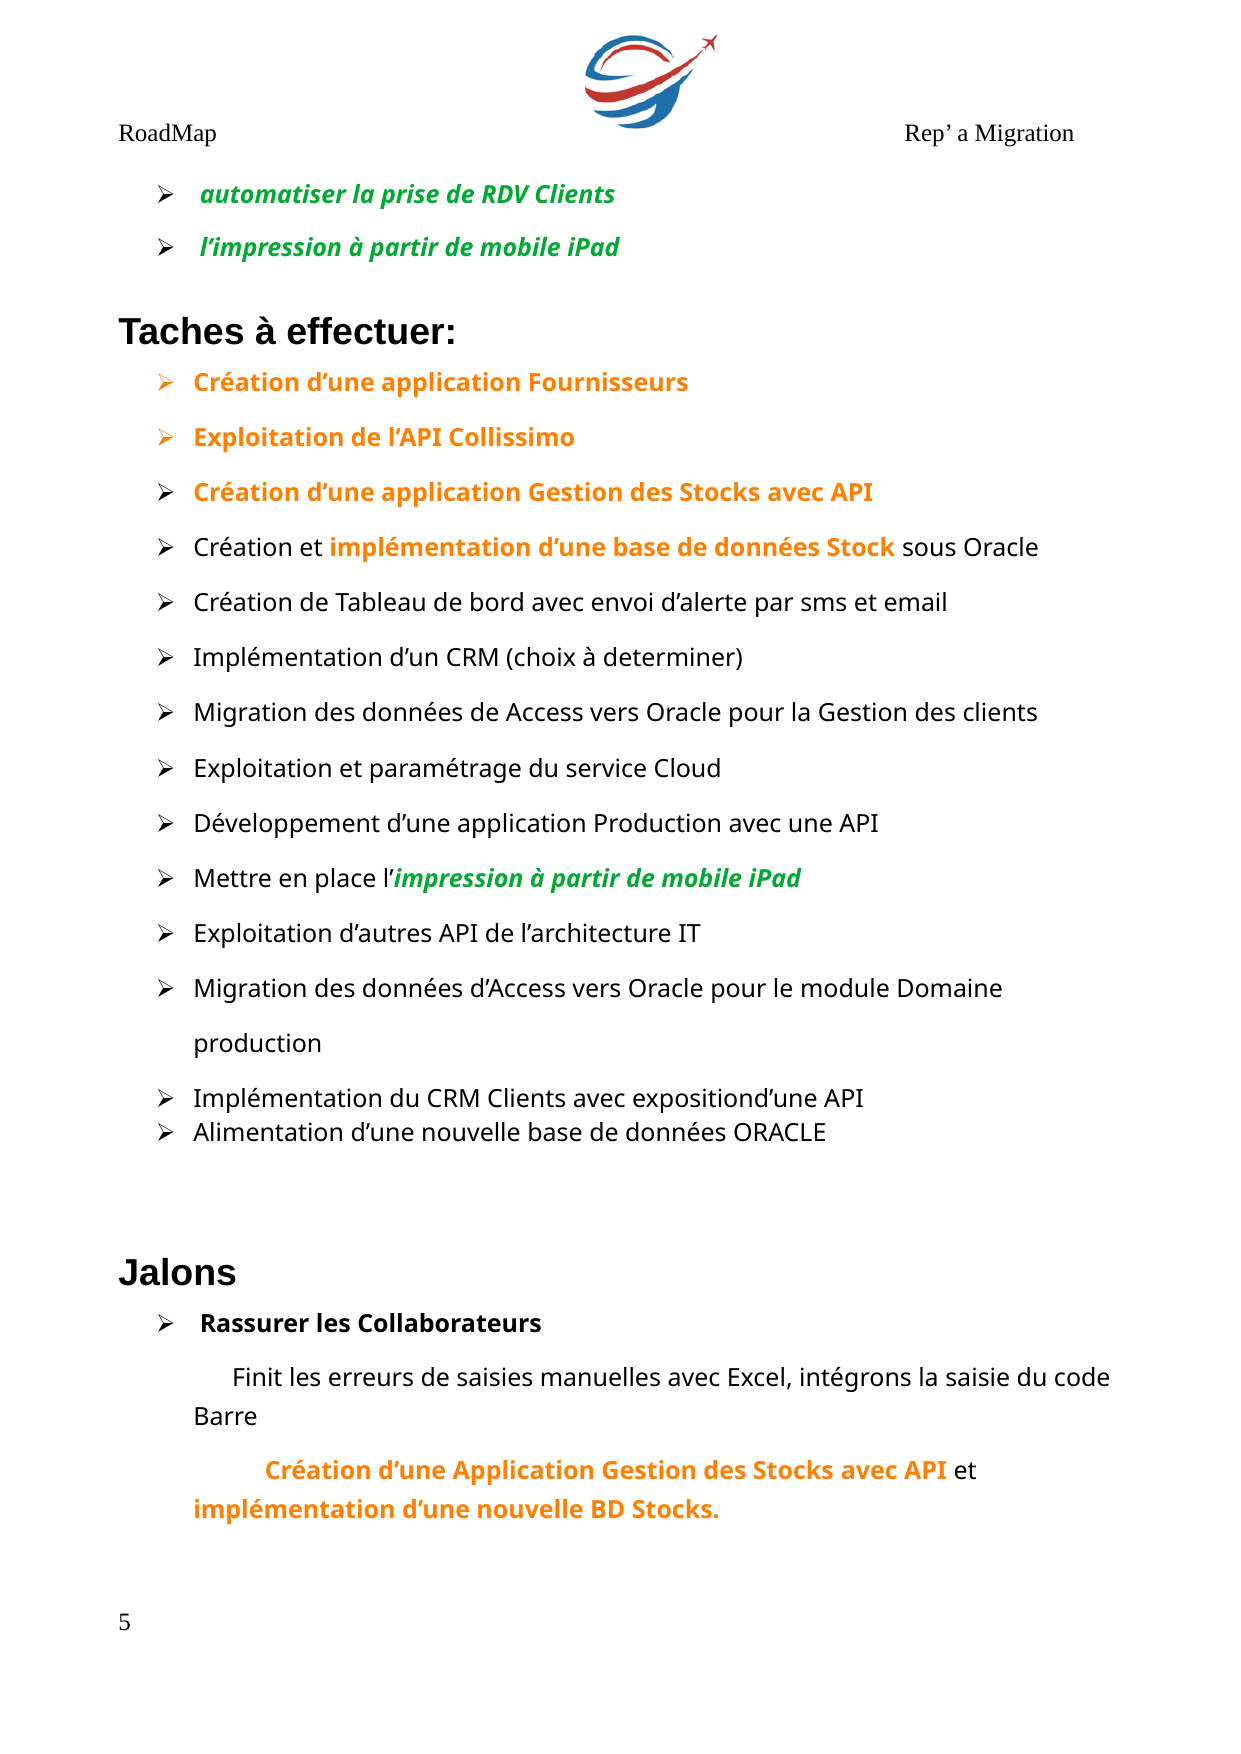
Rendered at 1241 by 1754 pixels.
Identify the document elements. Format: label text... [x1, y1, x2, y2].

list Alimentation d’une nouvelle base de données ORACLE [156, 1115, 1122, 1149]
list Création de Tableau de bord avec envoi d’alerte par sms et email [156, 585, 1122, 619]
list Développement d’une application Production avec une API [156, 805, 1122, 839]
list Migration des données d’Access vers Oracle pour le module Domaine production [156, 971, 1122, 1060]
list Rassurer les Collaborateurs [156, 1306, 1122, 1340]
list Création et implémentation d’une base de données Stock sous Oracle [156, 530, 1122, 564]
list l’impression à partir de mobile iPad [156, 230, 1122, 264]
subtitle Jalons [118, 1250, 1122, 1293]
picture [577, 14, 723, 155]
list Implémentation du CRM Clients avec expositiond’une API [156, 1081, 1122, 1115]
list Création d’une application Gestion des Stocks avec API [156, 475, 1122, 509]
list automatiser la prise de RDV Clients [156, 176, 1122, 210]
list Création d’une Application Gestion des Stocks avec API et implémentation d’une nouvelle BD Stocks. [156, 1452, 1122, 1526]
list Création d’une application Fournisseurs [156, 364, 1122, 398]
list Migration des données de Access vers Oracle pour la Gestion des clients [156, 695, 1122, 729]
list Implémentation d’un CRM (choix à determiner) [156, 640, 1122, 674]
subtitle Taches à effectuer: [118, 309, 1122, 352]
list Exploitation de l’API Collissimo [156, 419, 1122, 454]
list Exploitation d’autres API de l’architecture IT [156, 916, 1122, 949]
list Finit les erreurs de saisies manuelles avec Excel, intégrons la saisie du code Barre [156, 1359, 1122, 1433]
list Mettre en place l’impression à partir de mobile iPad [156, 860, 1122, 894]
list Exploitation et paramétrage du service Cloud [156, 750, 1122, 784]
